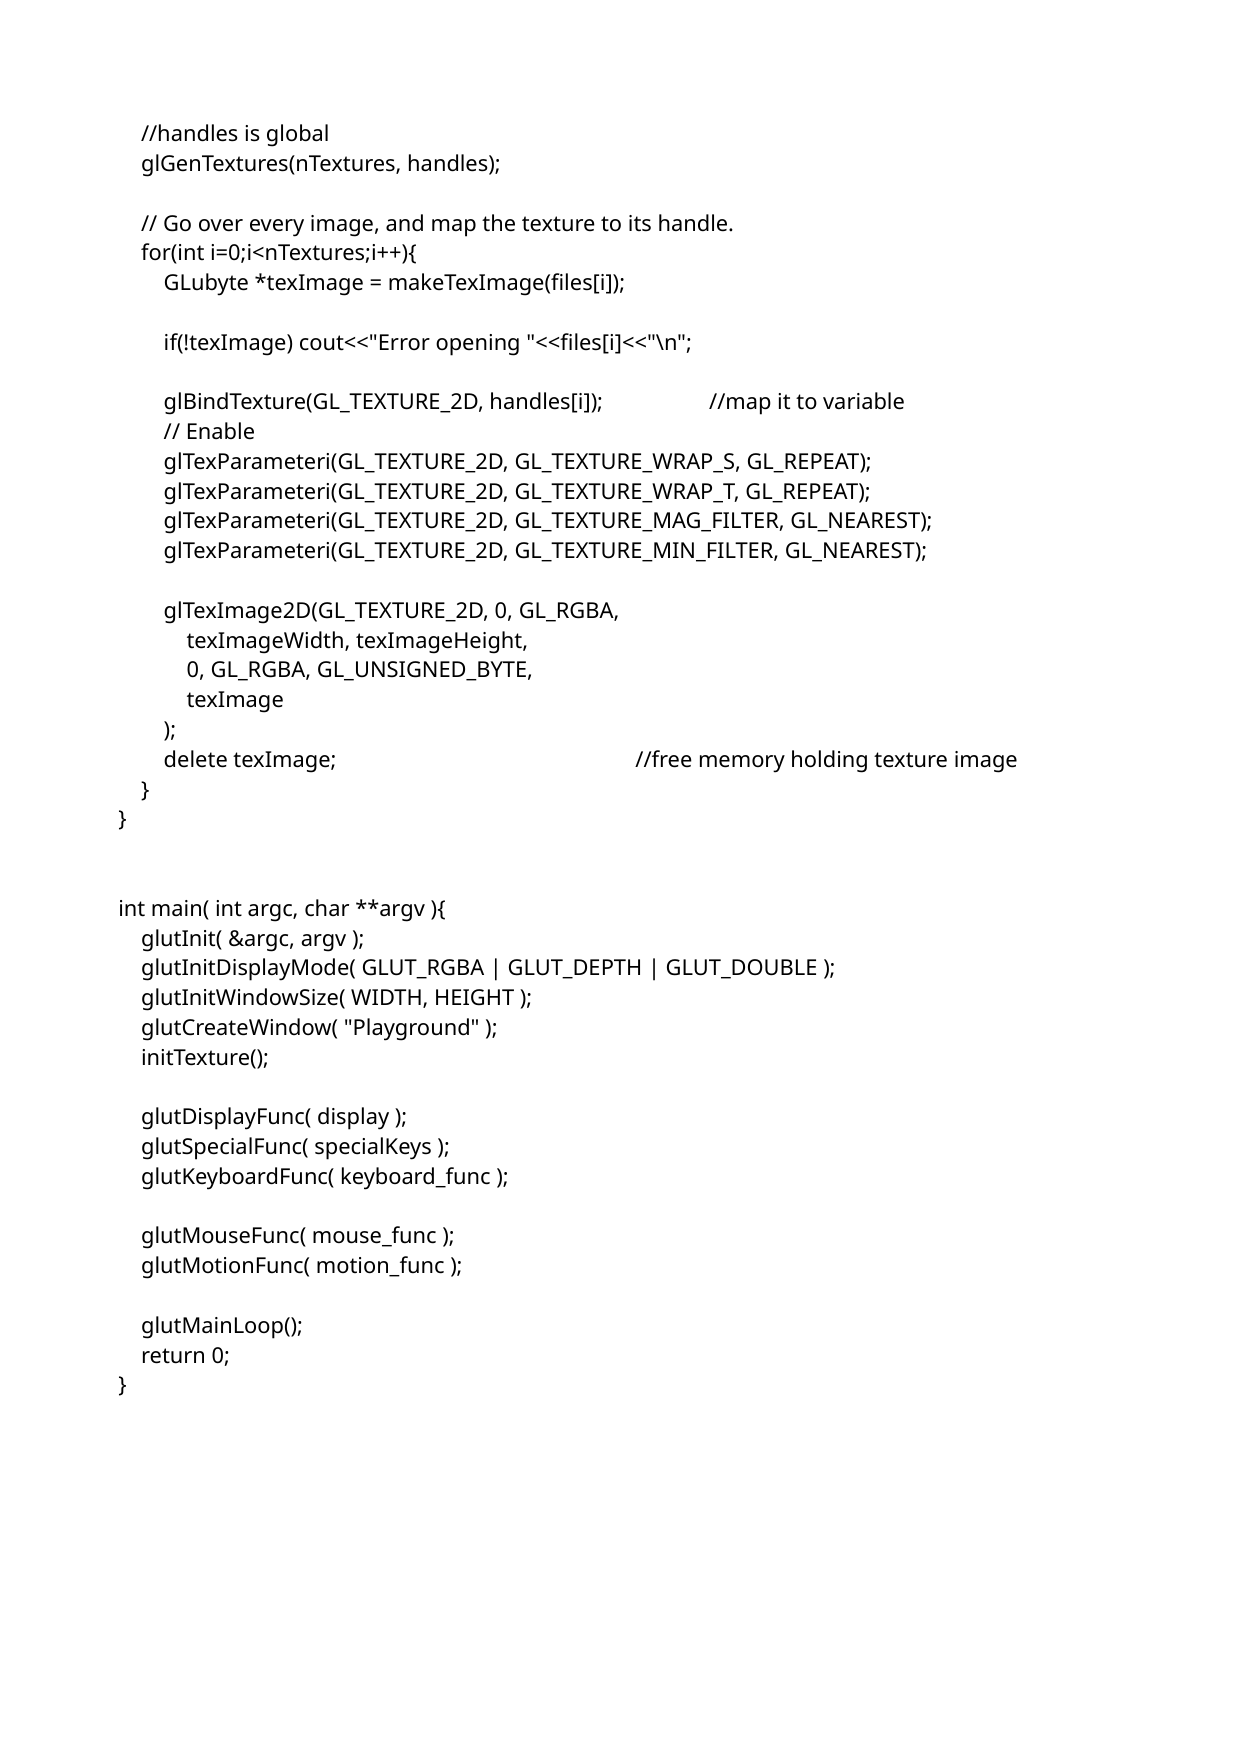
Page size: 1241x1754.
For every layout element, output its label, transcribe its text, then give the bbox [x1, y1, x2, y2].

text glBindTexture(GL_TEXTURE_2D, handles[i]); //map it to variable [118, 386, 1122, 416]
text 0, GL_RGBA, GL_UNSIGNED_BYTE, [118, 654, 1122, 684]
text ); [118, 714, 1122, 744]
text } [118, 1369, 1122, 1399]
text texImageWidth, texImageHeight, [118, 624, 1122, 654]
text glTexParameteri(GL_TEXTURE_2D, GL_TEXTURE_MIN_FILTER, GL_NEAREST); [118, 535, 1122, 565]
text glutDisplayFunc( display ); [118, 1101, 1122, 1131]
text delete texImage; //free memory holding texture image [118, 744, 1122, 773]
text int main( int argc, char **argv ){ [118, 893, 1122, 922]
text glutMotionFunc( motion_func ); [118, 1250, 1122, 1280]
text } [118, 803, 1122, 833]
text glutMainLoop(); [118, 1310, 1122, 1339]
text texImage [118, 684, 1122, 714]
text //handles is global [118, 118, 1122, 148]
text glutInitDisplayMode( GLUT_RGBA | GLUT_DEPTH | GLUT_DOUBLE ); [118, 952, 1122, 982]
text glutSpecialFunc( specialKeys ); [118, 1131, 1122, 1161]
text // Enable [118, 416, 1122, 446]
text if(!texImage) cout<<"Error opening "<<files[i]<<"\n"; [118, 327, 1122, 356]
text glTexImage2D(GL_TEXTURE_2D, 0, GL_RGBA, [118, 595, 1122, 624]
text glTexParameteri(GL_TEXTURE_2D, GL_TEXTURE_MAG_FILTER, GL_NEAREST); [118, 505, 1122, 535]
text glGenTextures(nTextures, handles); [118, 148, 1122, 178]
text glutCreateWindow( "Playground" ); [118, 1012, 1122, 1042]
text glTexParameteri(GL_TEXTURE_2D, GL_TEXTURE_WRAP_S, GL_REPEAT); [118, 446, 1122, 476]
text } [118, 773, 1122, 803]
text initTexture(); [118, 1042, 1122, 1071]
text glutKeyboardFunc( keyboard_func ); [118, 1161, 1122, 1191]
text for(int i=0;i<nTextures;i++){ [118, 237, 1122, 267]
text glutInit( &argc, argv ); [118, 922, 1122, 952]
text glutInitWindowSize( WIDTH, HEIGHT ); [118, 982, 1122, 1012]
text glTexParameteri(GL_TEXTURE_2D, GL_TEXTURE_WRAP_T, GL_REPEAT); [118, 476, 1122, 505]
text // Go over every image, and map the texture to its handle. [118, 207, 1122, 237]
text glutMouseFunc( mouse_func ); [118, 1220, 1122, 1250]
text return 0; [118, 1339, 1122, 1369]
text GLubyte *texImage = makeTexImage(files[i]); [118, 267, 1122, 297]
